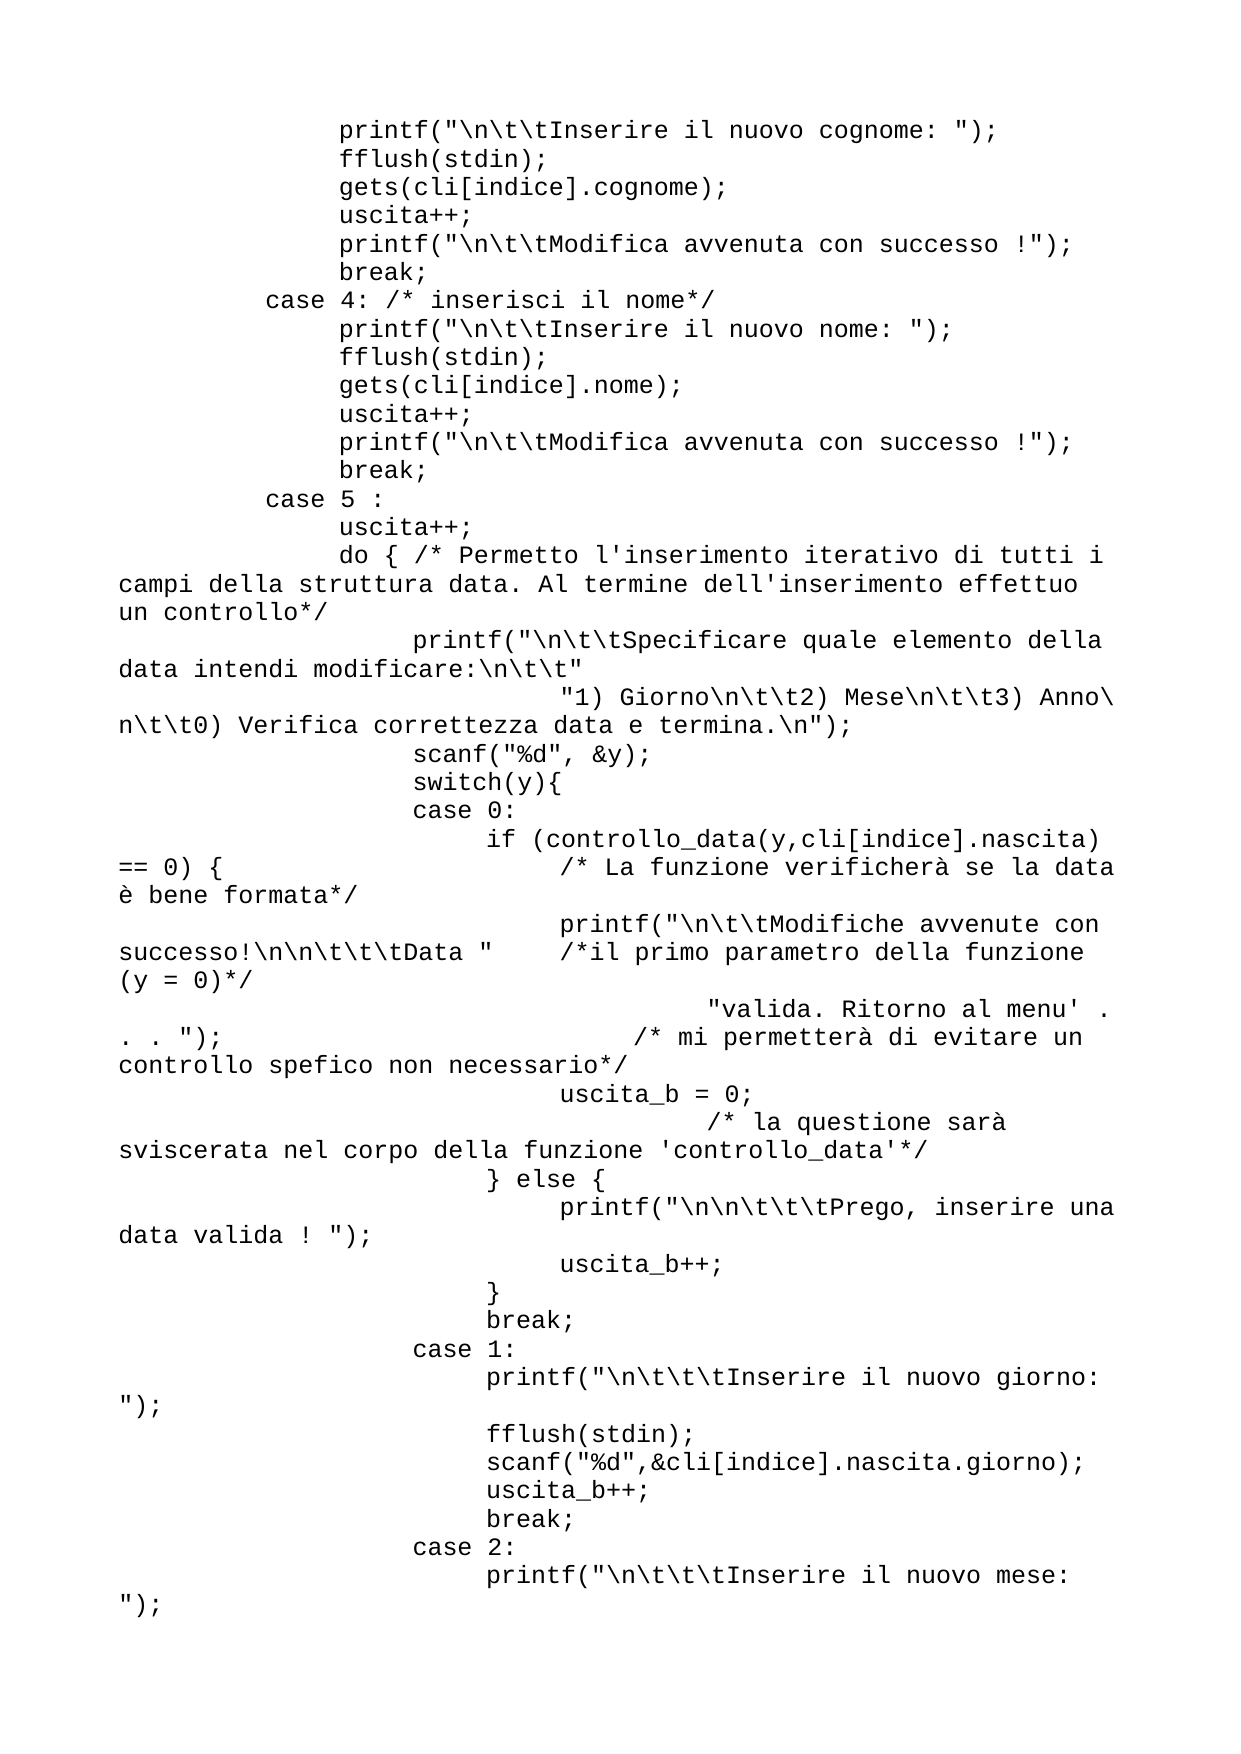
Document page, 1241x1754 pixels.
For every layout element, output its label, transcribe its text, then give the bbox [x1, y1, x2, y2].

text printf("\n\t\tInserire il nuovo cognome: "); fflush(stdin); gets(cli[indice].cognome); uscita++; printf("\n\t\tModifica avvenuta con successo !"); break; case 4: /* inserisci il nome*/ printf("\n\t\tInserire il nuovo nome: "); fflush(stdin); gets(cli[indice].nome); uscita++; printf("\n\t\tModifica avvenuta con successo !"); break; case 5 : uscita++; do { /* Permetto l'inserimento iterativo di tutti i campi della struttura data. Al termine dell'inserimento effettuo un controllo*/ printf("\n\t\tSpecificare quale elemento della data intendi modificare:\n\t\t" "1) Giorno\n\t\t2) Mese\n\t\t3) Anno\n\t\t0) Verifica correttezza data e termina.\n"); scanf("%d", &y); switch(y){ case 0: if (controllo_data(y,cli[indice].nascita) == 0) { /* La funzione verificherà se la data è bene formata*/ printf("\n\t\tModifiche avvenute con successo!\n\n\t\t\tData " /*il primo parametro della funzione (y = 0)*/ "valida. Ritorno al menu' . . . "); /* mi permetterà di evitare un controllo spefico non necessario*/ uscita_b = 0; /* la questione sarà sviscerata nel corpo della funzione 'controllo_data'*/ } else { printf("\n\n\t\t\tPrego, inserire una data valida ! "); uscita_b++; } break; case 1: printf("\n\t\t\tInserire il nuovo giorno: "); fflush(stdin); scanf("%d",&cli[indice].nascita.giorno); uscita_b++; break; case 2: printf("\n\t\t\tInserire il nuovo mese: "); [118, 118, 1122, 1620]
